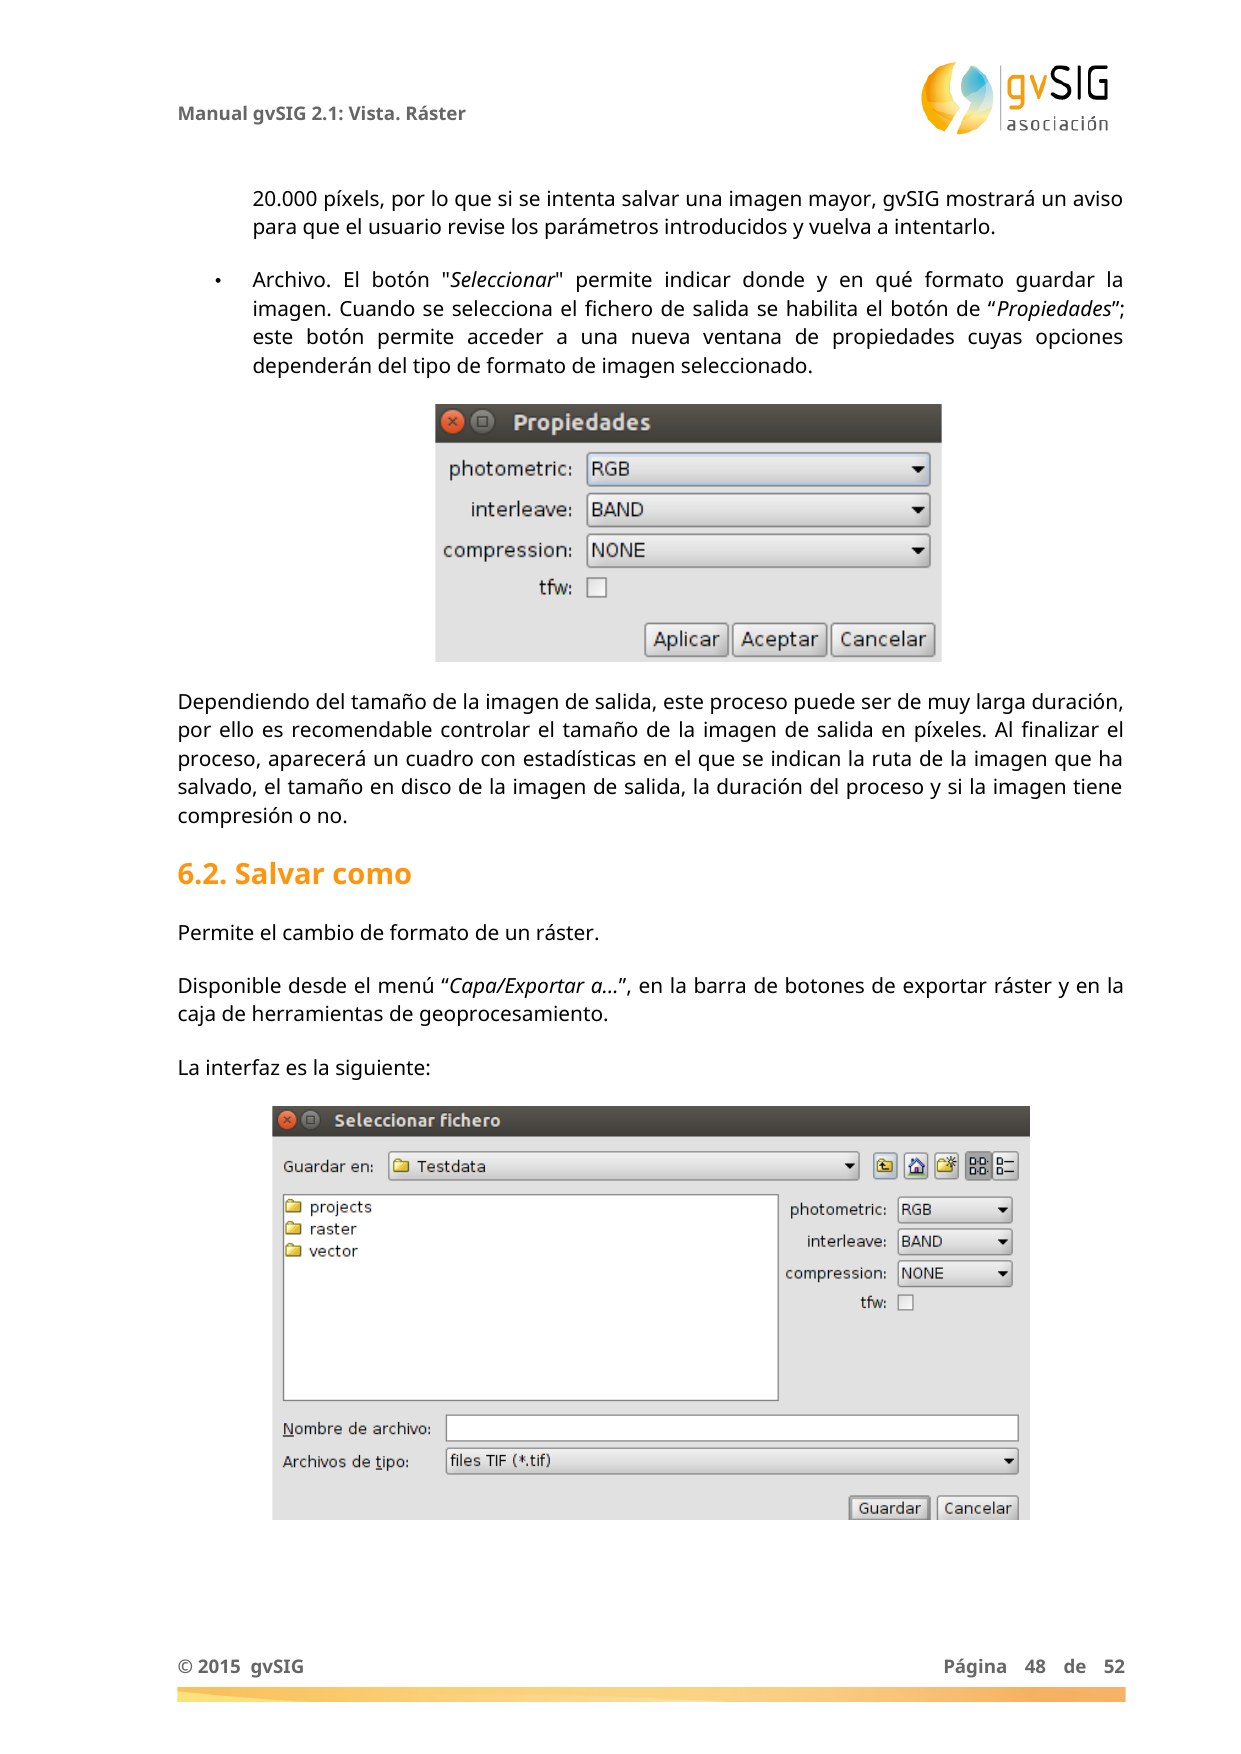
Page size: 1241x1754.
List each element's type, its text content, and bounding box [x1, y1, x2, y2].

text Permite el cambio de formato de un ráster. [177, 918, 1125, 946]
list 20.000 píxels, por lo que si se intenta salvar una imagen mayor, gvSIG mostrará un aviso para que el usuario revise los parámetros introducidos y vuelva a intentarlo. [215, 184, 1125, 241]
picture [272, 1106, 1030, 1520]
list Archivo. El botón "Seleccionar" permite indicar donde y en qué formato guardar la imagen. Cuando se selecciona el fichero de salida se habilita el botón de “Propiedades”; este botón permite acceder a una nueva ventana de propiedades cuyas opciones dependerán del tipo de formato de imagen seleccionado. [215, 266, 1125, 379]
picture [902, 47, 1122, 148]
text Dependiendo del tamaño de la imagen de salida, este proceso puede ser de muy larga duración, por ello es recomendable controlar el tamaño de la imagen de salida en píxeles. Al finalizar el proceso, aparecerá un cuadro con estadísticas en el que se indican la ruta de la imagen que ha salvado, el tamaño en disco de la imagen de salida, la duración del proceso y si la imagen tiene compresión o no. [177, 687, 1125, 829]
text La interfaz es la siguiente: [177, 1053, 1125, 1081]
picture [435, 404, 942, 662]
subtitle 6.2. Salvar como [177, 853, 1125, 893]
picture [177, 1687, 1126, 1702]
text Disponible desde el menú “Capa/Exportar a...”, en la barra de botones de exportar ráster y en la caja de herramientas de geoprocesamiento. [177, 971, 1125, 1028]
